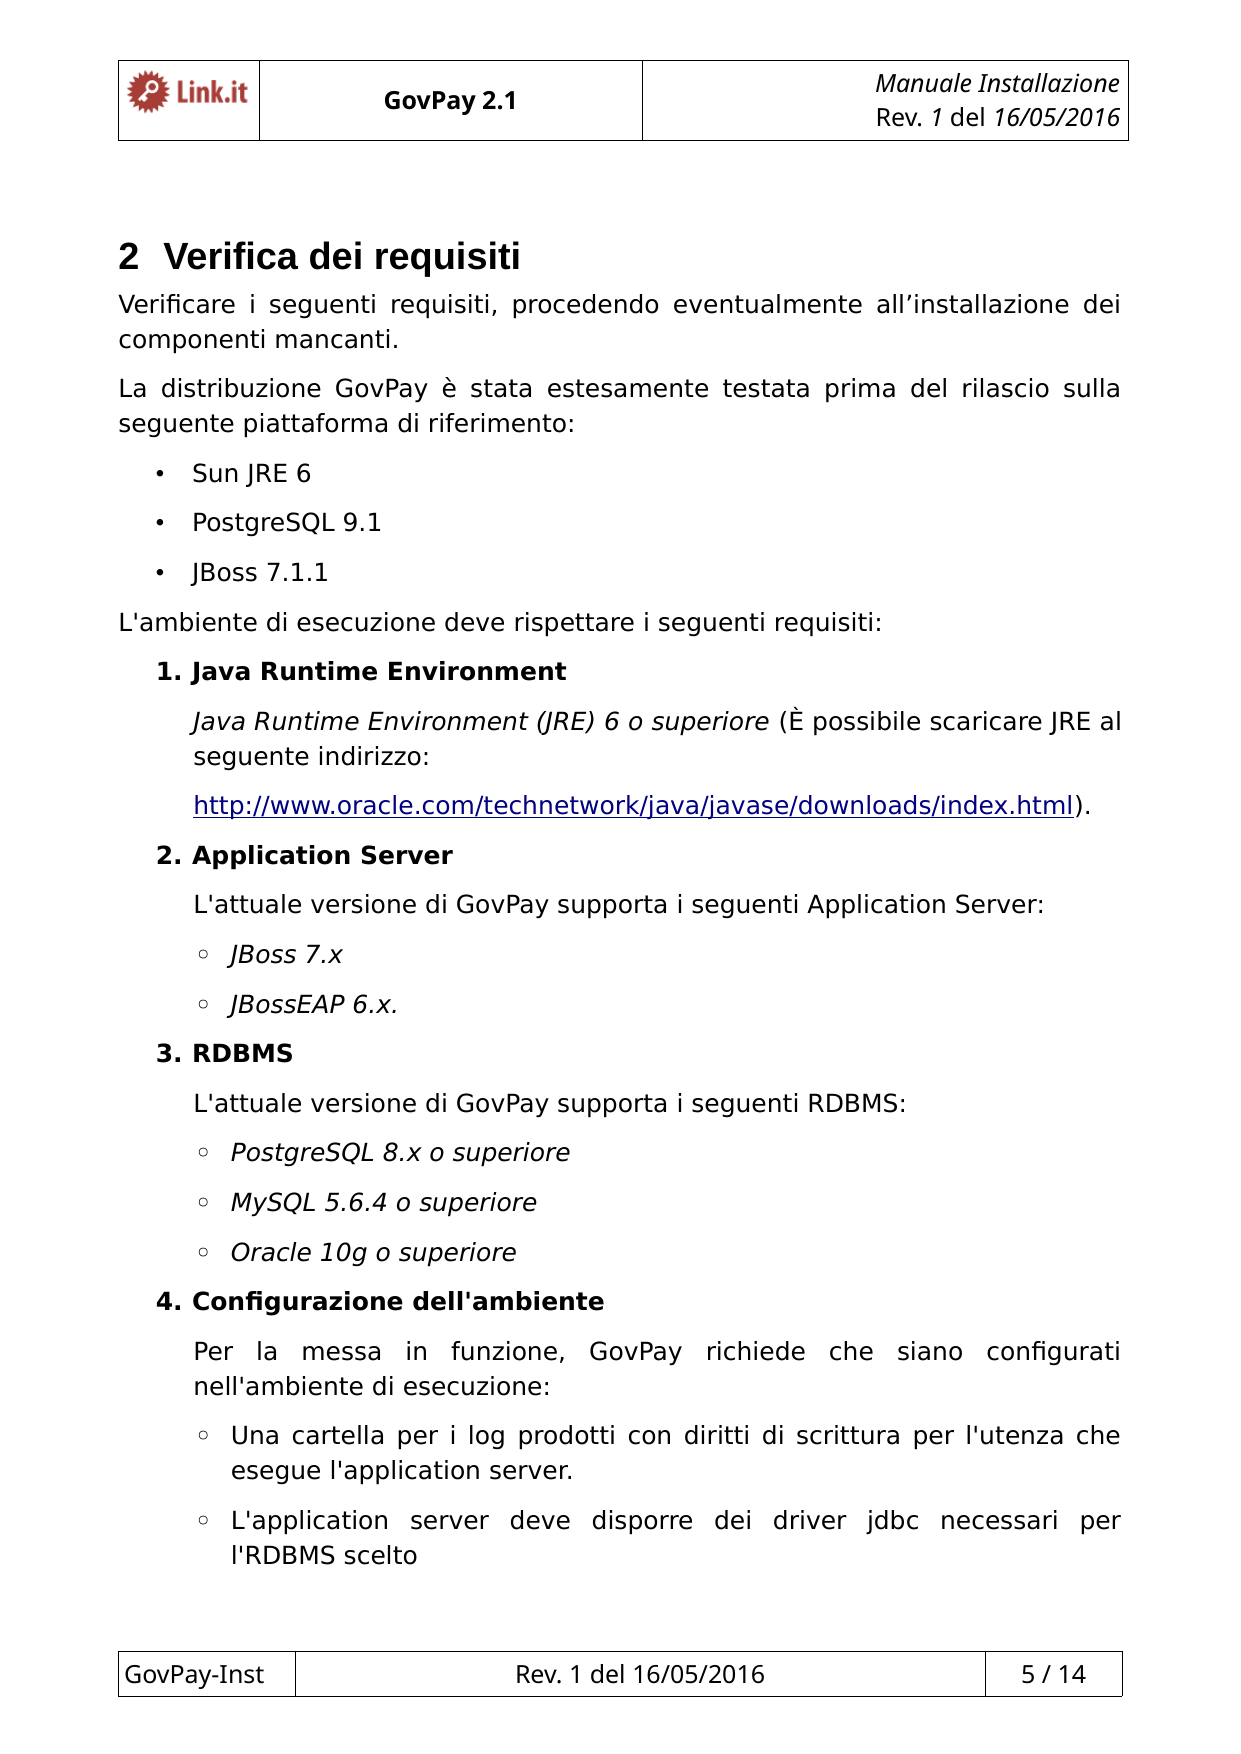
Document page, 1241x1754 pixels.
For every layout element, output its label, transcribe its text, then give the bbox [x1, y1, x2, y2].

list Una cartella per i log prodotti con diritti di scrittura per l'utenza che esegue l'application server. [193, 1422, 1122, 1486]
list JBoss 7.x [193, 940, 1122, 969]
list MySQL 5.6.4 o superiore [193, 1188, 1122, 1217]
picture [123, 65, 254, 119]
text http://www.oracle.com/technetwork/java/javase/downloads/index.html). [193, 792, 1122, 821]
list JBossEAP 6.x. [193, 990, 1122, 1019]
list Java Runtime Environment [156, 657, 1122, 687]
list RDBMS [156, 1039, 1122, 1069]
list Application Server [156, 841, 1122, 870]
subtitle Verifica dei requisiti [118, 234, 1122, 277]
text La distribuzione GovPay è stata estesamente testata prima del rilascio sulla seguente piattaforma di riferimento: [118, 374, 1122, 439]
text Per la messa in funzione, GovPay richiede che siano configurati nell'ambiente di esecuzione: [193, 1337, 1122, 1401]
list PostgreSQL 9.1 [156, 509, 1122, 538]
list Configurazione dell'ambiente [156, 1287, 1122, 1317]
list JBoss 7.1.1 [156, 558, 1122, 587]
text L'ambiente di esecuzione deve rispettare i seguenti requisiti: [118, 608, 1122, 637]
text L'attuale versione di GovPay supporta i seguenti Application Server: [193, 891, 1122, 920]
text Verificare i seguenti requisiti, procedendo eventualmente all’installazione dei componenti mancanti. [118, 290, 1122, 354]
list Sun JRE 6 [156, 459, 1122, 488]
list L'application server deve disporre dei driver jdbc necessari per l'RDBMS scelto [193, 1506, 1122, 1570]
text Java Runtime Environment (JRE) 6 o superiore (È possibile scaricare JRE al seguente indirizzo: [193, 707, 1122, 771]
list PostgreSQL 8.x o superiore [193, 1139, 1122, 1168]
text L'attuale versione di GovPay supporta i seguenti RDBMS: [193, 1089, 1122, 1118]
list Oracle 10g o superiore [193, 1238, 1122, 1267]
